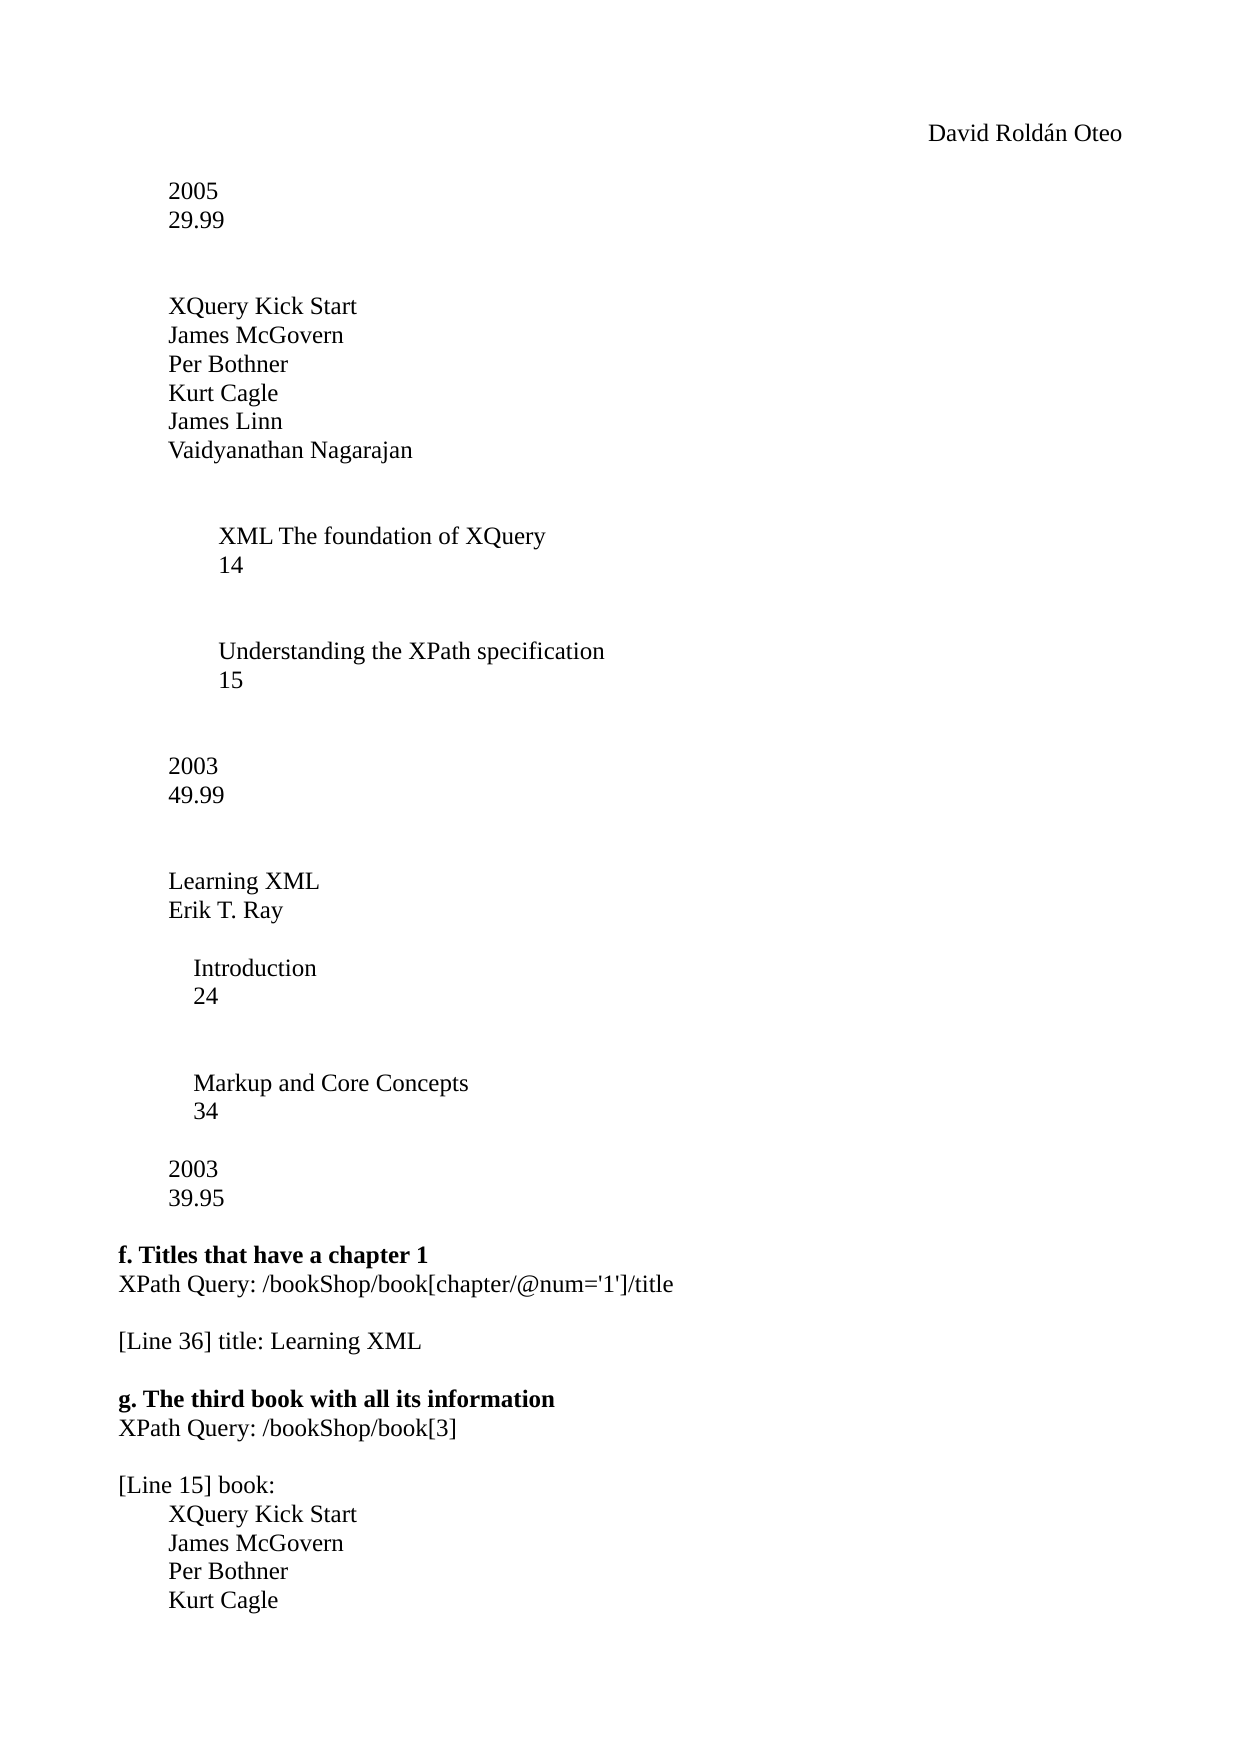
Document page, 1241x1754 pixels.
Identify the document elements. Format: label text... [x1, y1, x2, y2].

text 2003 [118, 751, 1122, 780]
text 29.99 [118, 205, 1122, 234]
text James Linn [118, 406, 1122, 435]
text Kurt Cagle [118, 378, 1122, 406]
text Learning XML [118, 866, 1122, 895]
text Understanding the XPath specification [118, 636, 1122, 665]
text Per Bothner [118, 1556, 1122, 1585]
text XML The foundation of XQuery [118, 521, 1122, 550]
text James McGovern [118, 1528, 1122, 1556]
text 24 [118, 981, 1122, 1010]
text XPath Query: /bookShop/book[chapter/@num='1']/title [118, 1269, 1122, 1298]
text James McGovern [118, 320, 1122, 349]
text Introduction [118, 953, 1122, 981]
text 2003 [118, 1154, 1122, 1183]
text 39.95 [118, 1183, 1122, 1211]
text 49.99 [118, 780, 1122, 809]
text 15 [118, 665, 1122, 694]
text g. The third book with all its information [118, 1384, 1122, 1413]
text f. Titles that have a chapter 1 [118, 1240, 1122, 1269]
text XQuery Kick Start [118, 1499, 1122, 1528]
text 34 [118, 1096, 1122, 1125]
text Erik T. Ray [118, 895, 1122, 924]
text [Line 36] title: Learning XML [118, 1326, 1122, 1355]
text Kurt Cagle [118, 1585, 1122, 1614]
text Per Bothner [118, 349, 1122, 378]
text 2005 [118, 176, 1122, 205]
text Markup and Core Concepts [118, 1068, 1122, 1096]
text XPath Query: /bookShop/book[3] [118, 1413, 1122, 1441]
text 14 [118, 550, 1122, 579]
text [Line 15] book: [118, 1470, 1122, 1499]
text XQuery Kick Start [118, 291, 1122, 320]
text Vaidyanathan Nagarajan [118, 435, 1122, 464]
